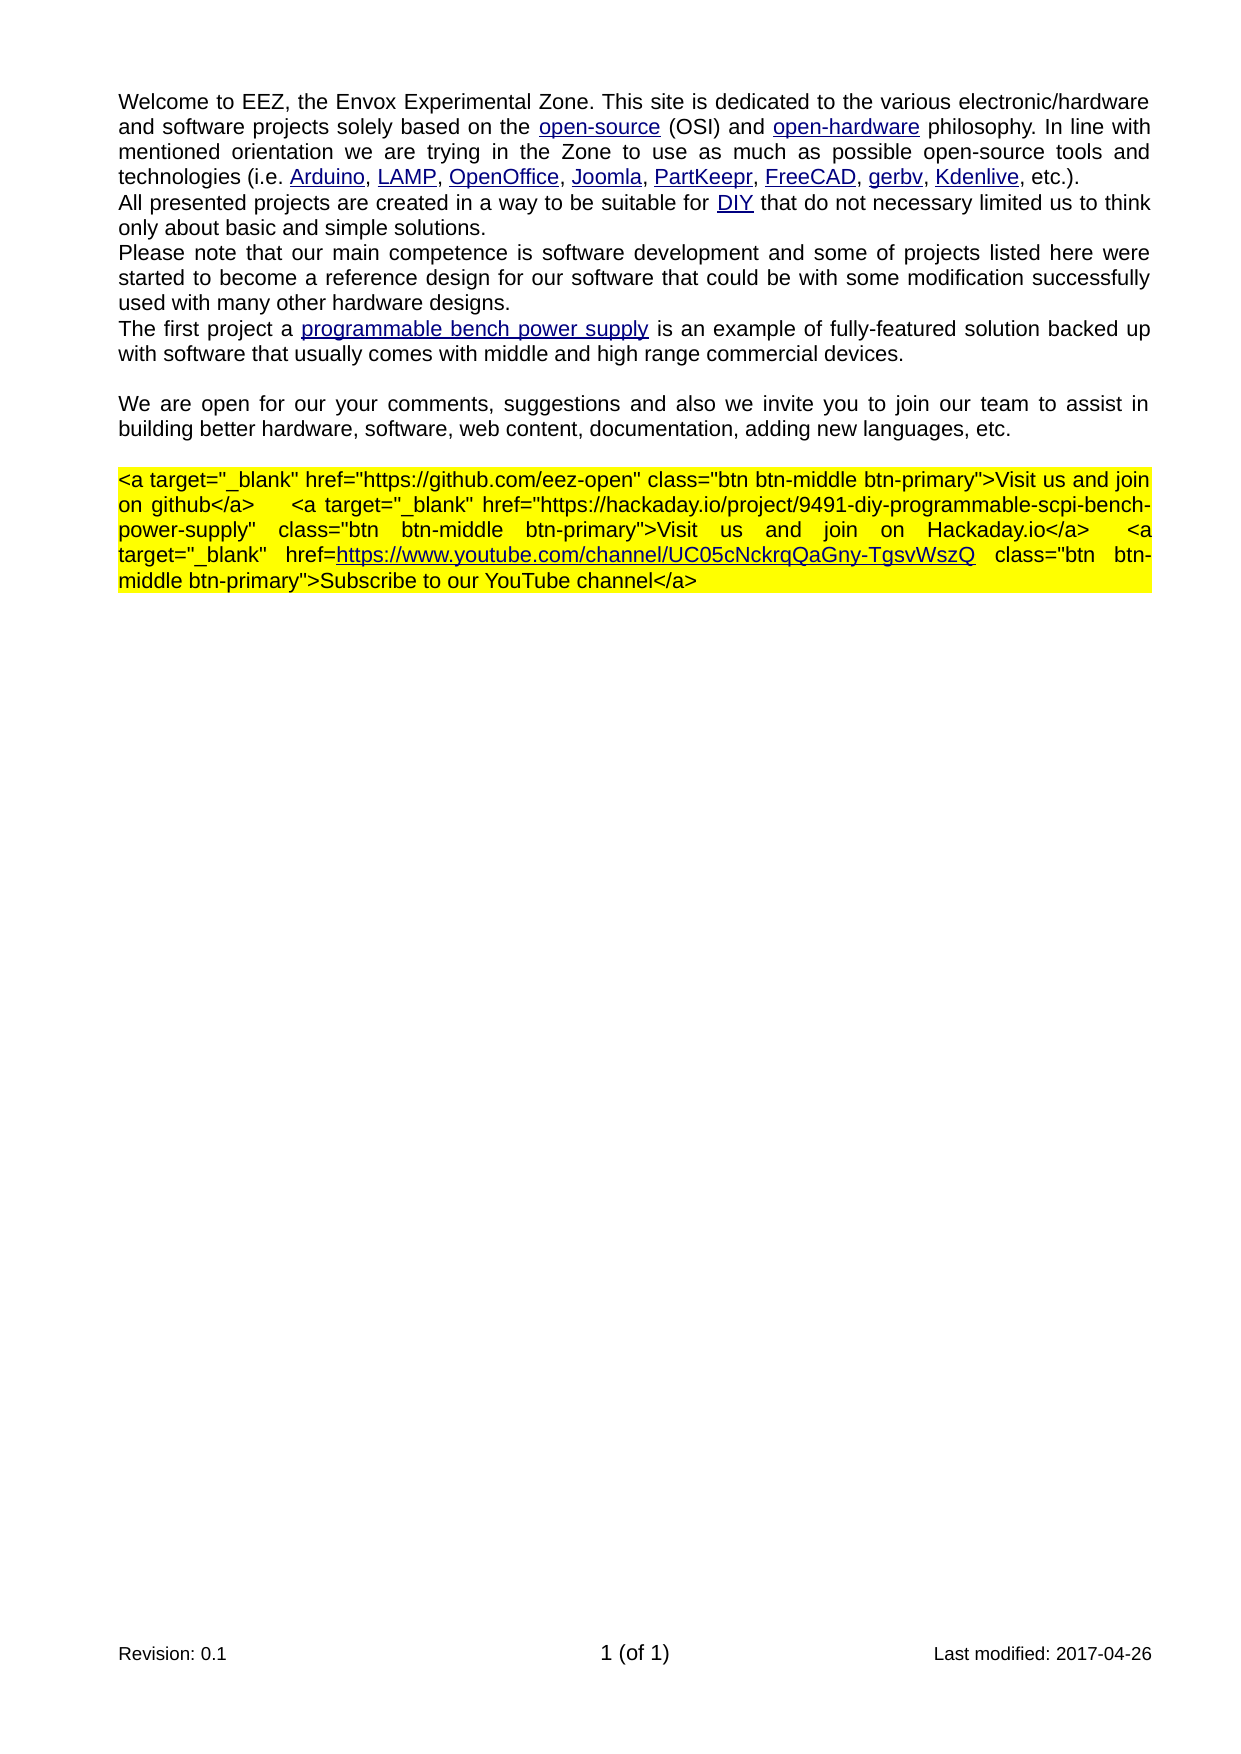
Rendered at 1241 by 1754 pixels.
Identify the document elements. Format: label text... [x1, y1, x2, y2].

text We are open for our your comments, suggestions and also we invite you to join our team to assist in building better hardware, software, web content, documentation, adding new languages, etc. [118, 391, 1152, 441]
text Please note that our main competence is software development and some of projects listed here were started to become a reference design for our software that could be with some modification successfully used with many other hardware designs. [118, 240, 1152, 315]
text The first project a programmable bench power supply is an example of fully-featured solution backed up with software that usually comes with middle and high range commercial devices. [118, 315, 1152, 366]
text Welcome to EEZ, the Envox Experimental Zone. This site is dedicated to the various electronic/hardware and software projects solely based on the open-source (OSI) and open-hardware philosophy. In line with mentioned orientation we are trying in the Zone to use as much as possible open-source tools and technologies (i.e. Arduino, LAMP, OpenOffice, Joomla, PartKeepr, FreeCAD, gerbv, Kdenlive, etc.). [118, 88, 1152, 189]
text All presented projects are created in a way to be suitable for DIY that do not necessary limited us to think only about basic and simple solutions. [118, 189, 1152, 240]
text <a target="_blank" href="https://github.com/eez-open" class="btn btn-middle btn-primary">Visit us and join on github</a> <a target="_blank" href="https://hackaday.io/project/9491-diy-programmable-scpi-bench-power-supply" class="btn btn-middle btn-primary">Visit us and join on Hackaday.io</a> <a target="_blank" href=https://www.youtube.com/channel/UC05cNckrqQaGny-TgsvWszQ class="btn btn-middle btn-primary">Subscribe to our YouTube channel</a> [118, 467, 1152, 593]
